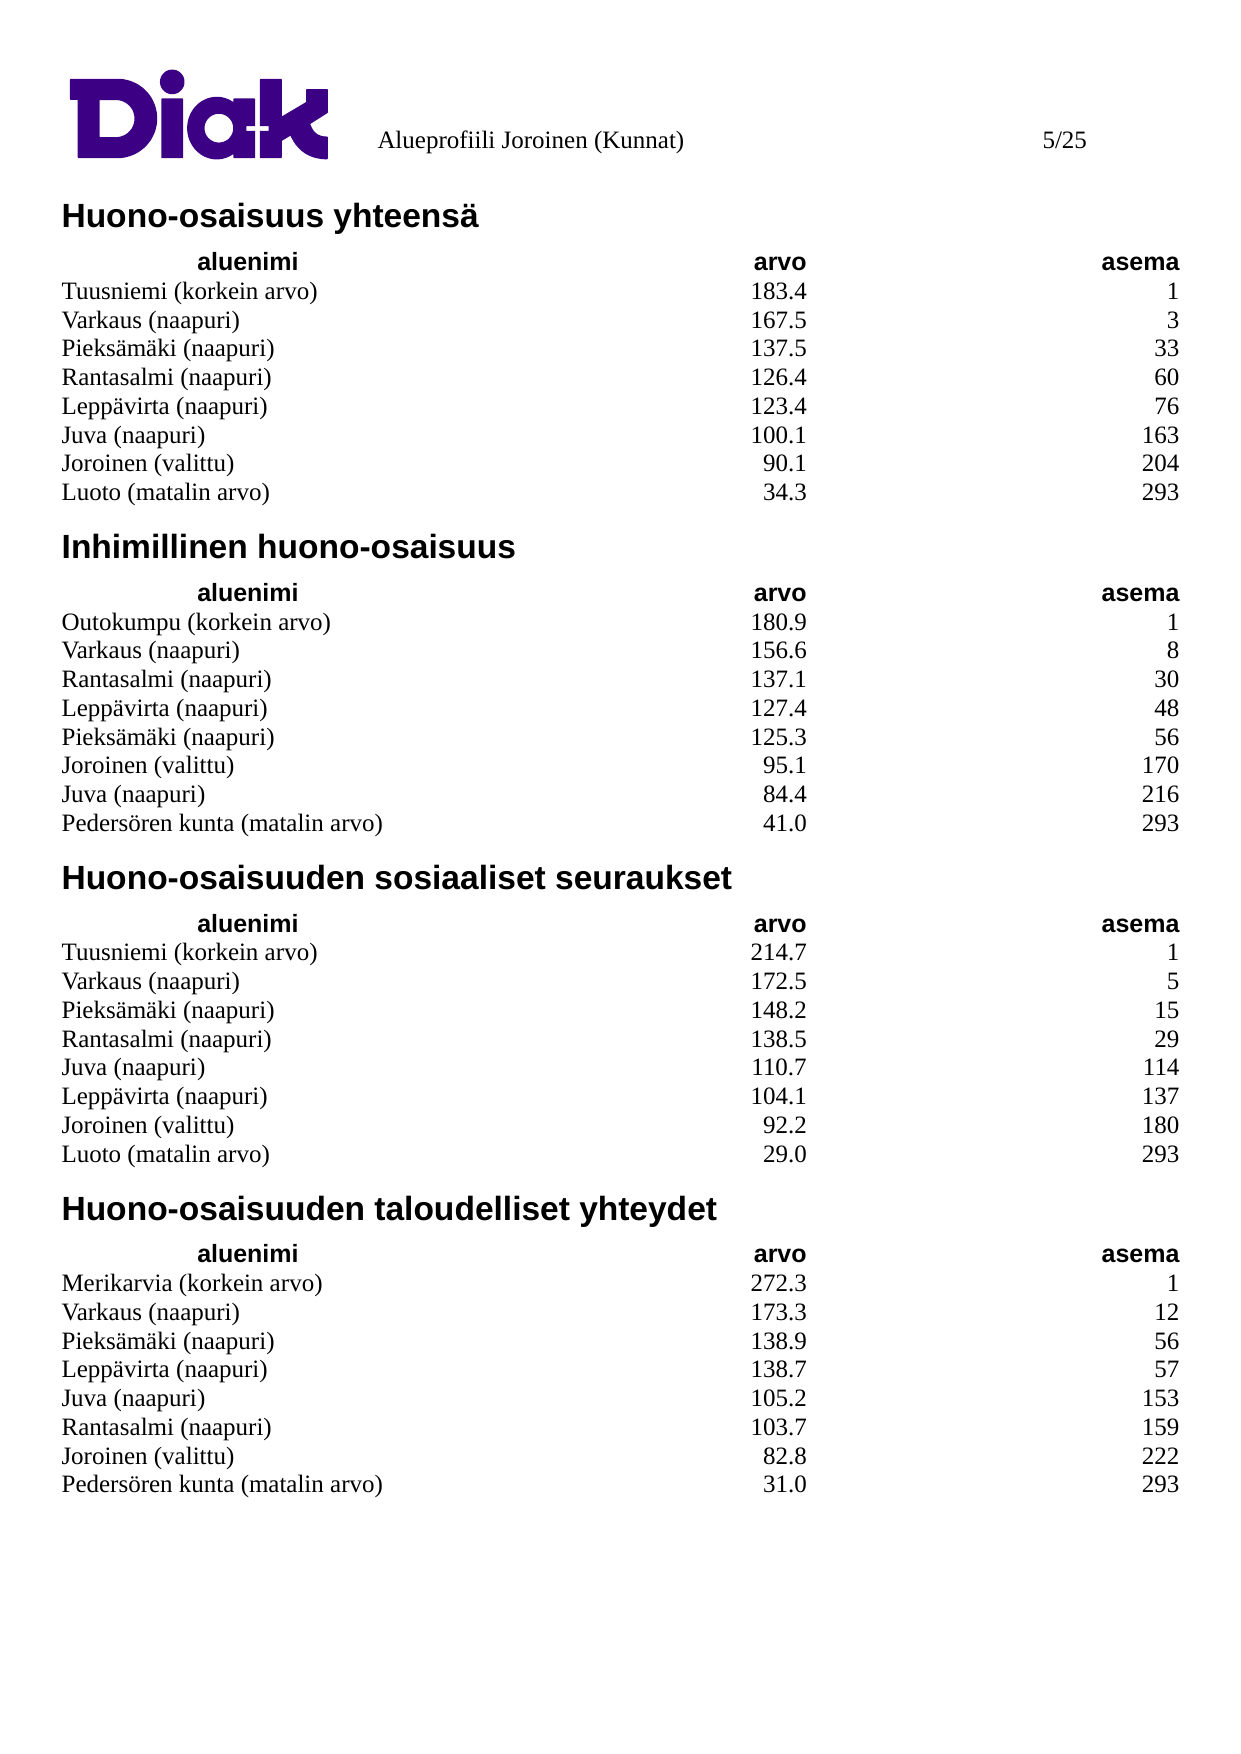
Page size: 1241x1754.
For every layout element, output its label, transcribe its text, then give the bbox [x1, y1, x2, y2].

table_cell 29.0 [434, 1139, 806, 1167]
table_cell 95.1 [434, 751, 806, 779]
table_cell 153 [806, 1383, 1179, 1412]
table_header aluenimi [61, 1240, 434, 1268]
table_cell 60 [806, 362, 1179, 391]
table_cell Tuusniemi (korkein arvo) [61, 276, 434, 305]
table_cell 1 [806, 607, 1179, 636]
table_cell Pieksämäki (naapuri) [61, 722, 434, 751]
table_header arvo [434, 578, 806, 607]
table_cell 127.4 [434, 693, 806, 722]
table_cell 12 [806, 1297, 1179, 1326]
table_cell Outokumpu (korkein arvo) [61, 607, 434, 636]
table_cell 8 [806, 636, 1179, 664]
table_cell Merikarvia (korkein arvo) [61, 1268, 434, 1297]
table_cell 29 [806, 1024, 1179, 1052]
table_cell 48 [806, 693, 1179, 722]
table_cell 172.5 [434, 966, 806, 995]
table_cell 222 [806, 1441, 1179, 1469]
table_cell Rantasalmi (naapuri) [61, 362, 434, 391]
table_cell 216 [806, 779, 1179, 808]
table_cell 31.0 [434, 1470, 806, 1498]
table_cell 123.4 [434, 391, 806, 420]
table_cell 156.6 [434, 636, 806, 664]
table_cell Varkaus (naapuri) [61, 636, 434, 664]
table_cell 92.2 [434, 1110, 806, 1139]
table_cell Rantasalmi (naapuri) [61, 1024, 434, 1052]
table_header asema [806, 909, 1179, 937]
table_header arvo [434, 247, 806, 276]
table_cell 138.7 [434, 1355, 806, 1383]
table_cell 137 [806, 1081, 1179, 1110]
table_cell 34.3 [434, 477, 806, 506]
table_cell 159 [806, 1412, 1179, 1441]
table_cell 125.3 [434, 722, 806, 751]
table_cell 5 [806, 966, 1179, 995]
table_cell Luoto (matalin arvo) [61, 477, 434, 506]
table_cell 30 [806, 664, 1179, 693]
table_cell Varkaus (naapuri) [61, 1297, 434, 1326]
table_cell 163 [806, 420, 1179, 448]
table_cell Leppävirta (naapuri) [61, 1355, 434, 1383]
table_cell 104.1 [434, 1081, 806, 1110]
table_cell 148.2 [434, 995, 806, 1024]
table_cell 167.5 [434, 305, 806, 333]
table_cell 138.9 [434, 1326, 806, 1354]
table_cell 180.9 [434, 607, 806, 636]
table_cell Pieksämäki (naapuri) [61, 334, 434, 362]
table_cell 137.1 [434, 664, 806, 693]
table_cell 110.7 [434, 1053, 806, 1081]
table_header asema [806, 578, 1179, 607]
table_cell Pedersören kunta (matalin arvo) [61, 808, 434, 837]
table_cell 173.3 [434, 1297, 806, 1326]
table_cell 57 [806, 1355, 1179, 1383]
table_header aluenimi [61, 909, 434, 937]
table_header arvo [434, 1240, 806, 1268]
table_cell Leppävirta (naapuri) [61, 693, 434, 722]
table_cell 103.7 [434, 1412, 806, 1441]
table_cell Juva (naapuri) [61, 1053, 434, 1081]
subtitle Inhimillinen huono-osaisuus [61, 527, 1179, 566]
table_cell Varkaus (naapuri) [61, 966, 434, 995]
table_cell 293 [806, 477, 1179, 506]
table_cell Joroinen (valittu) [61, 1441, 434, 1469]
table_cell Joroinen (valittu) [61, 449, 434, 477]
table_cell 293 [806, 1470, 1179, 1498]
table_cell 76 [806, 391, 1179, 420]
table_cell 84.4 [434, 779, 806, 808]
table_cell Joroinen (valittu) [61, 751, 434, 779]
table_cell 180 [806, 1110, 1179, 1139]
subtitle Huono-osaisuus yhteensä [61, 196, 1179, 235]
table_cell 56 [806, 1326, 1179, 1354]
table_cell Joroinen (valittu) [61, 1110, 434, 1139]
table_cell 1 [806, 1268, 1179, 1297]
table_cell 137.5 [434, 334, 806, 362]
table_cell 126.4 [434, 362, 806, 391]
table_header aluenimi [61, 247, 434, 276]
table_cell 56 [806, 722, 1179, 751]
table_header asema [806, 1240, 1179, 1268]
table_cell 1 [806, 276, 1179, 305]
table_cell 114 [806, 1053, 1179, 1081]
table_cell Tuusniemi (korkein arvo) [61, 938, 434, 966]
table_cell 15 [806, 995, 1179, 1024]
table_cell 214.7 [434, 938, 806, 966]
table_cell Pedersören kunta (matalin arvo) [61, 1470, 434, 1498]
table_cell 105.2 [434, 1383, 806, 1412]
table_cell 1 [806, 938, 1179, 966]
table_cell 204 [806, 449, 1179, 477]
table_cell Rantasalmi (naapuri) [61, 1412, 434, 1441]
table_cell Juva (naapuri) [61, 779, 434, 808]
table_cell Leppävirta (naapuri) [61, 1081, 434, 1110]
table_cell 183.4 [434, 276, 806, 305]
table_cell 3 [806, 305, 1179, 333]
table_cell Varkaus (naapuri) [61, 305, 434, 333]
table_cell Luoto (matalin arvo) [61, 1139, 434, 1167]
table_cell Juva (naapuri) [61, 1383, 434, 1412]
table_cell 293 [806, 1139, 1179, 1167]
table_cell Rantasalmi (naapuri) [61, 664, 434, 693]
table_header arvo [434, 909, 806, 937]
table_cell 82.8 [434, 1441, 806, 1469]
table_cell 138.5 [434, 1024, 806, 1052]
subtitle Huono-osaisuuden taloudelliset yhteydet [61, 1188, 1179, 1227]
table_cell 90.1 [434, 449, 806, 477]
table_cell 272.3 [434, 1268, 806, 1297]
table_cell 170 [806, 751, 1179, 779]
table_cell 100.1 [434, 420, 806, 448]
table_cell Pieksämäki (naapuri) [61, 1326, 434, 1354]
table_cell 293 [806, 808, 1179, 837]
table_cell Pieksämäki (naapuri) [61, 995, 434, 1024]
table_cell Leppävirta (naapuri) [61, 391, 434, 420]
table_cell 33 [806, 334, 1179, 362]
table_cell 41.0 [434, 808, 806, 837]
subtitle Huono-osaisuuden sosiaaliset seuraukset [61, 858, 1179, 896]
table_header asema [806, 247, 1179, 276]
table_header aluenimi [61, 578, 434, 607]
table_cell Juva (naapuri) [61, 420, 434, 448]
